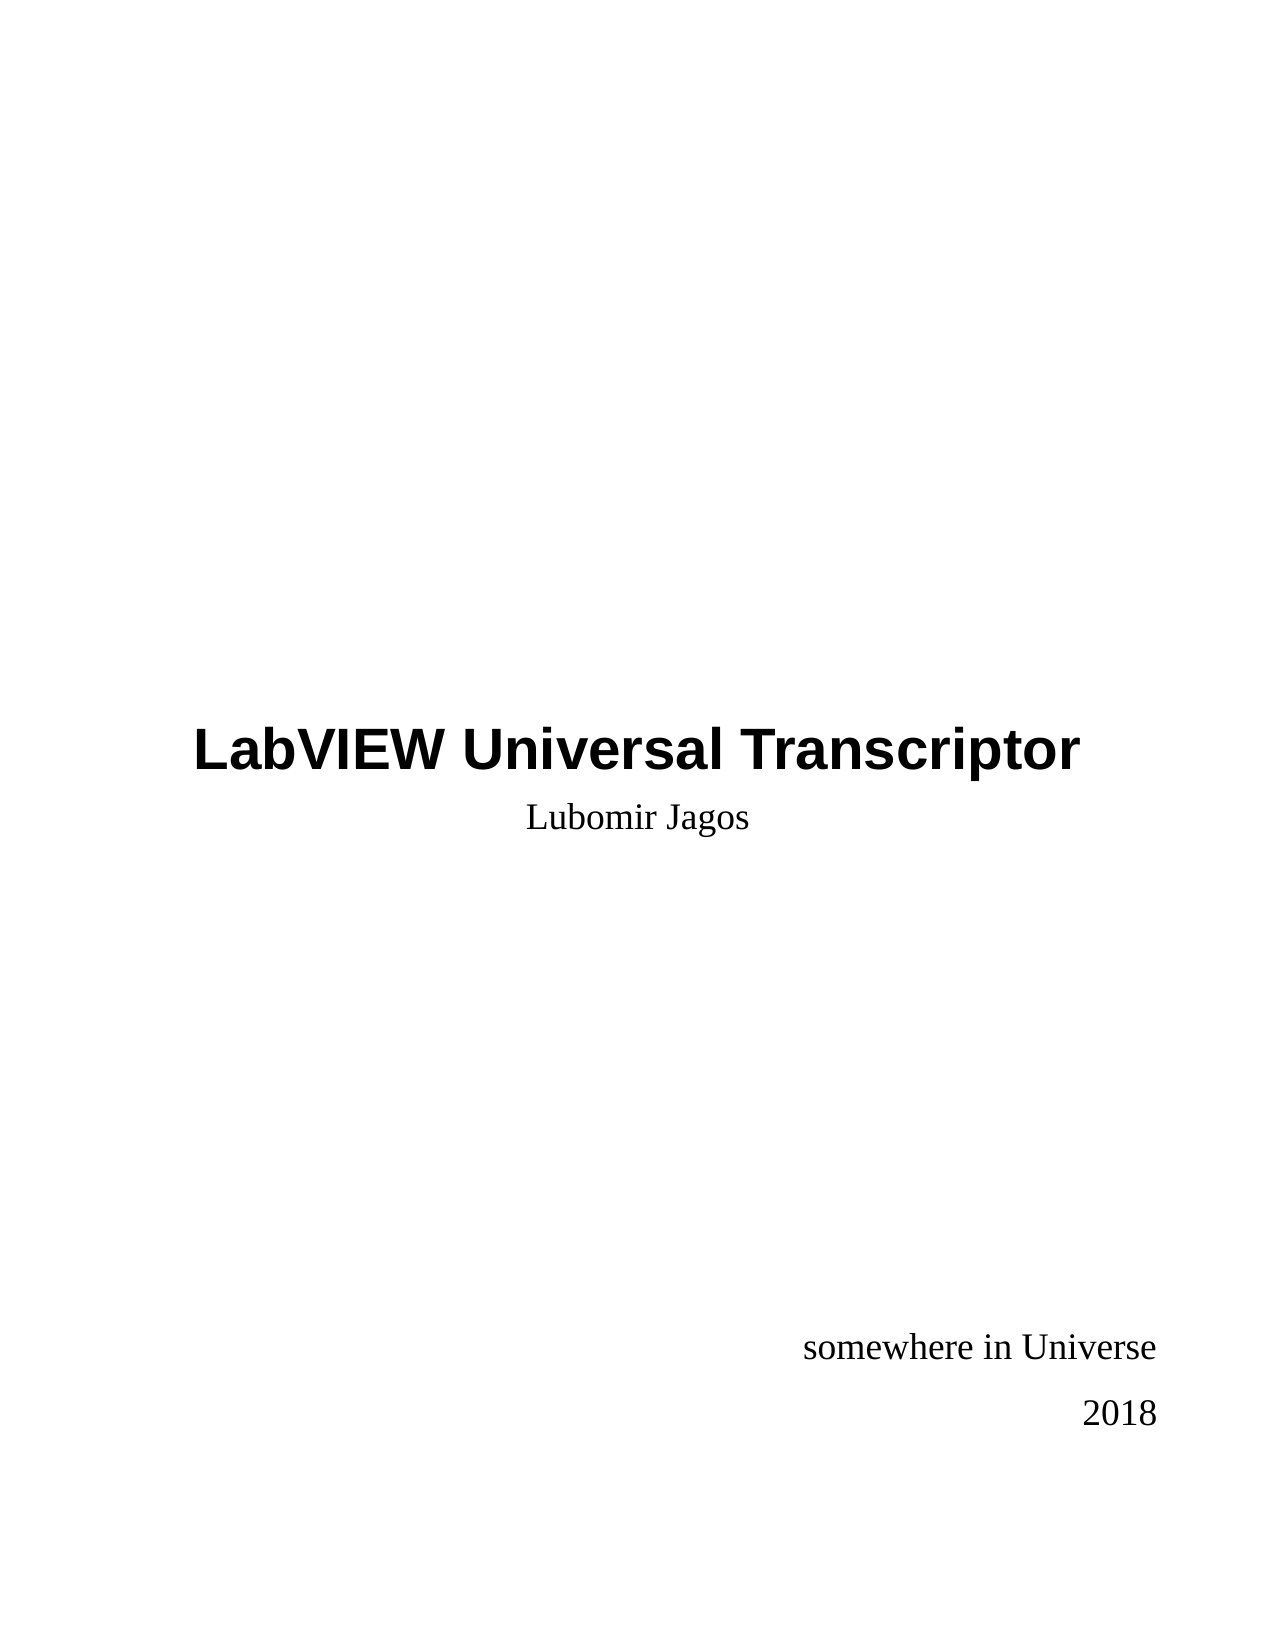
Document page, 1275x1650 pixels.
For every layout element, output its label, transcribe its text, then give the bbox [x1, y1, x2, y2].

table_header [118, 1325, 637, 1448]
text Lubomir Jagos [118, 794, 1157, 838]
title LabVIEW Universal Transcriptor [118, 715, 1157, 782]
table_header somewhere in Universe 2018 [638, 1325, 1157, 1448]
